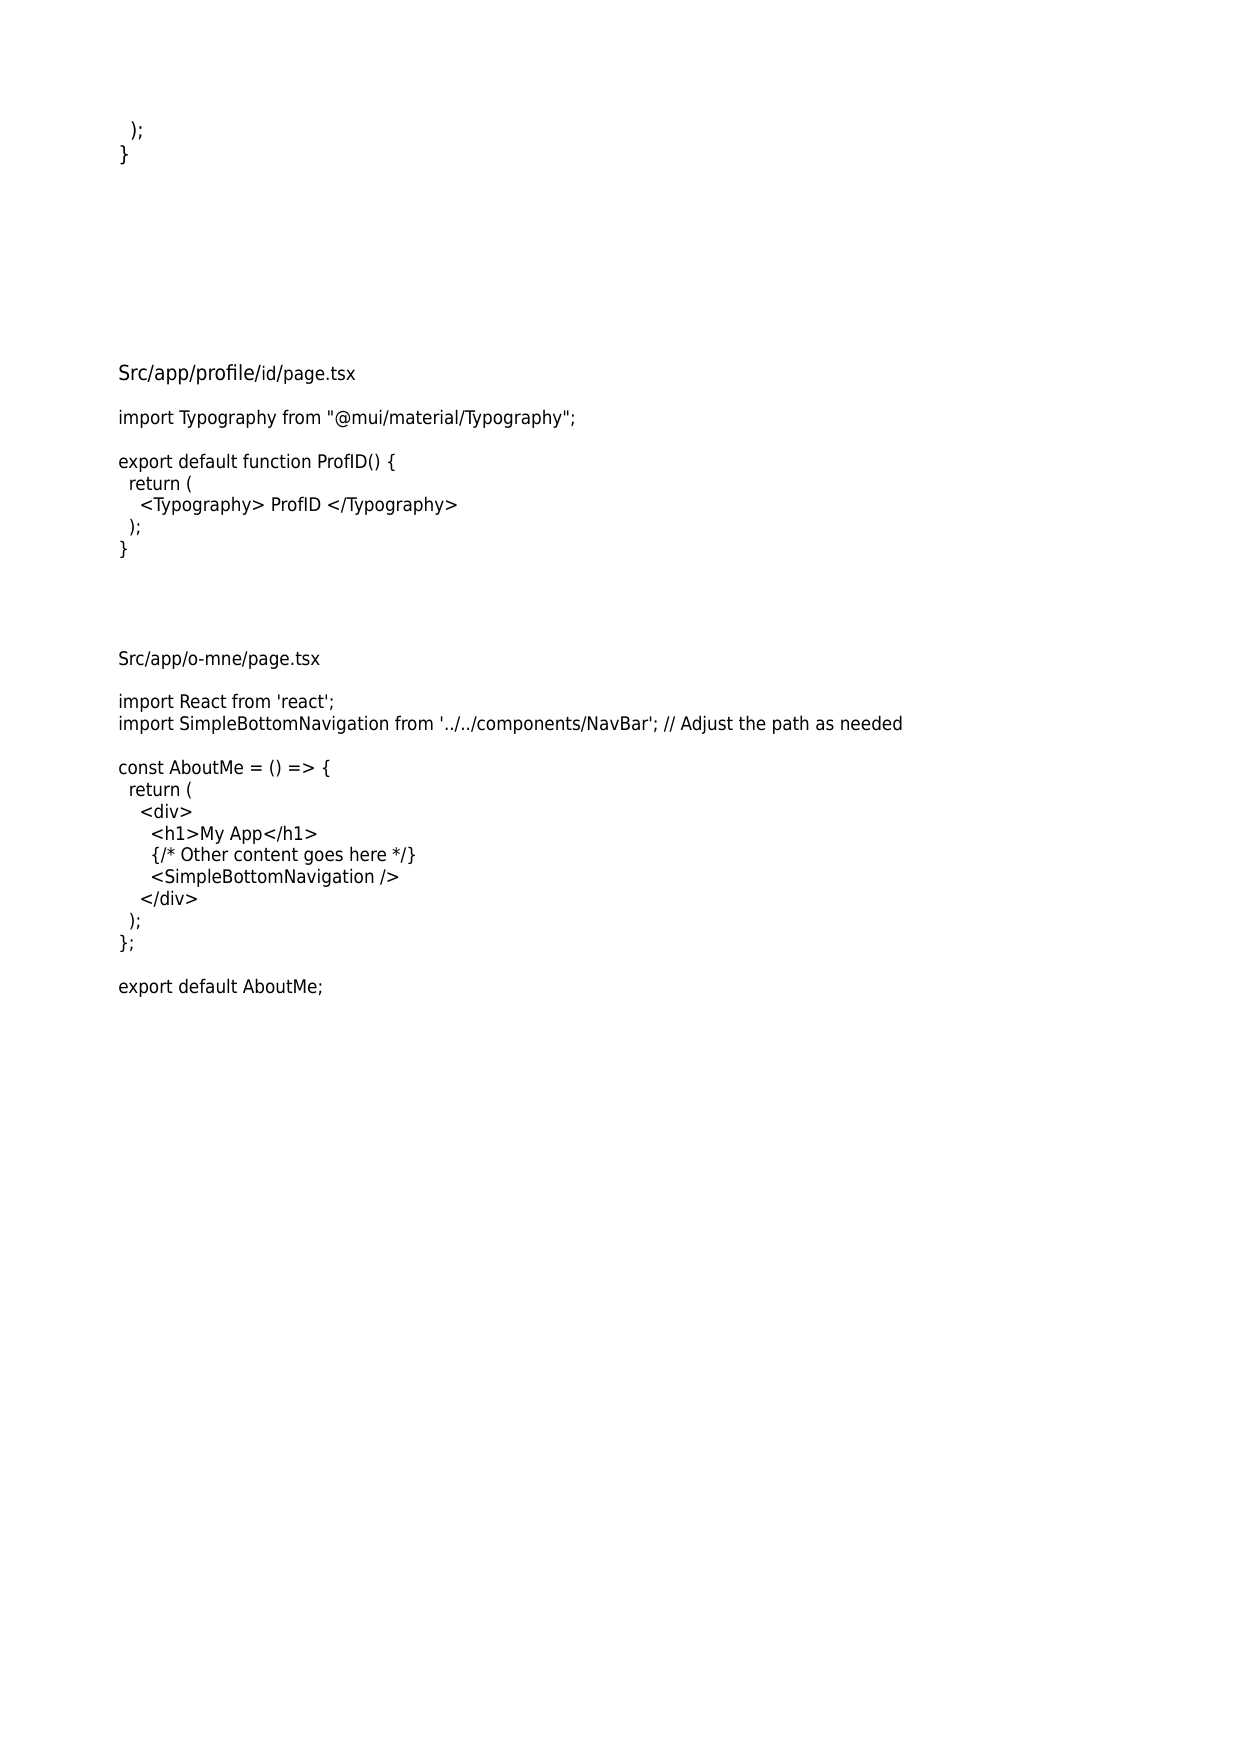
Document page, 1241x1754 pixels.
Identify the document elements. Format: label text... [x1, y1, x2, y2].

text </div> [118, 888, 1122, 910]
text ); [118, 910, 1122, 932]
text } [118, 538, 1122, 560]
text <SimpleBottomNavigation /> [118, 866, 1122, 888]
text import Typography from "@mui/material/Typography"; [118, 407, 1122, 429]
text <h1>My App</h1> [118, 823, 1122, 844]
text ); [118, 516, 1122, 538]
text Src/app/profile/id/page.tsx [118, 361, 1122, 385]
text ); [118, 118, 1122, 142]
text export default function ProfID() { [118, 451, 1122, 473]
text return ( [118, 779, 1122, 801]
text const AboutMe = () => { [118, 757, 1122, 779]
text <div> [118, 801, 1122, 823]
text import SimpleBottomNavigation from '../../components/NavBar'; // Adjust the path as needed [118, 713, 1122, 735]
text <Typography> ProfID </Typography> [118, 494, 1122, 516]
text }; [118, 932, 1122, 954]
text return ( [118, 473, 1122, 494]
text } [118, 142, 1122, 167]
text export default AboutMe; [118, 976, 1122, 998]
text {/* Other content goes here */} [118, 844, 1122, 866]
text Src/app/o-mne/page.tsx [118, 648, 1122, 669]
text import React from 'react'; [118, 691, 1122, 713]
